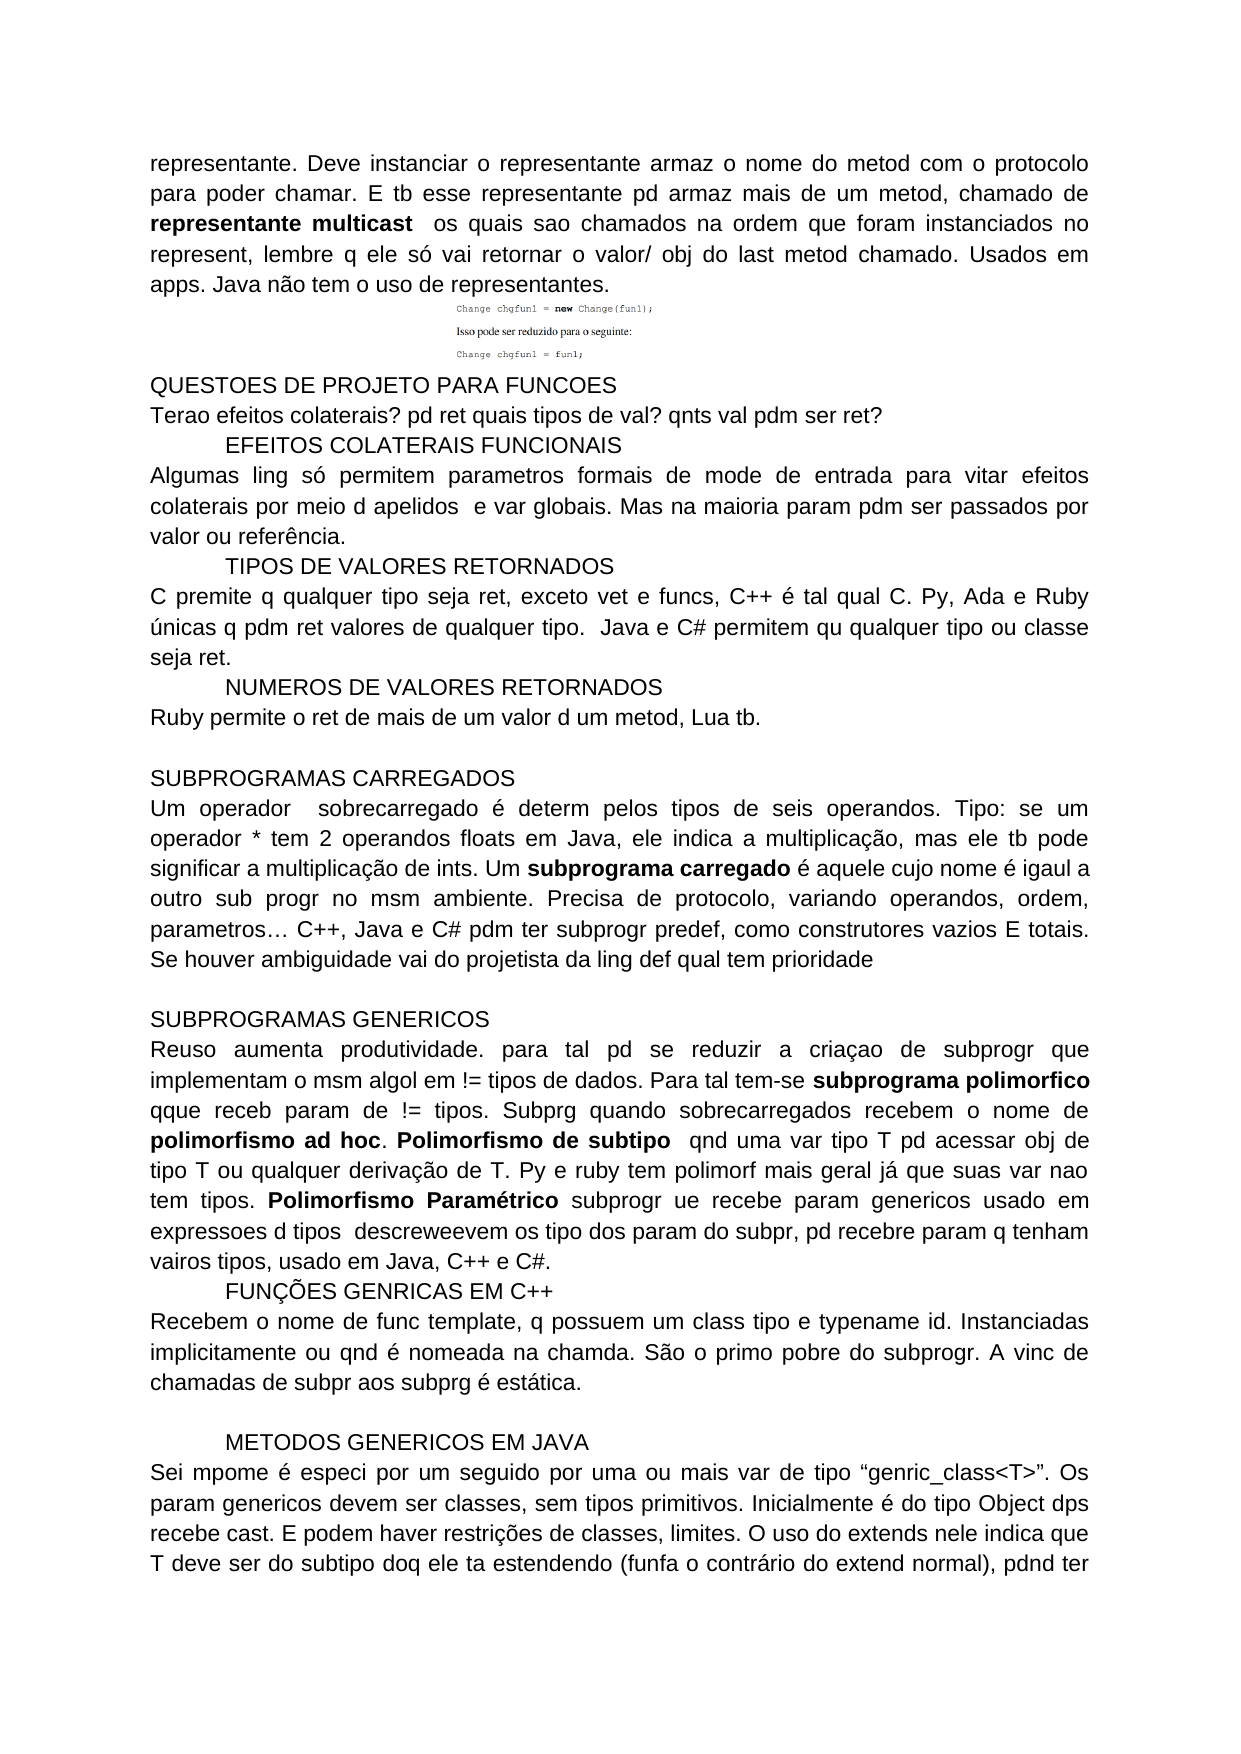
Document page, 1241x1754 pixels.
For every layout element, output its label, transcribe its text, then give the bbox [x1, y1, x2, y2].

text SUBPROGRAMAS GENERICOS [150, 1006, 1090, 1033]
text Terao efeitos colaterais? pd ret quais tipos de val? qnts val pdm ser ret? [150, 402, 1090, 428]
text METODOS GENERICOS EM JAVA [150, 1429, 1090, 1456]
text Reuso aumenta produtividade. para tal pd se reduzir a criaçao de subprogr que implementam o msm algol em != tipos de dados. Para tal tem-se subprograma polimorfico qque receb param de != tipos. Subprg quando sobrecarregados recebem o nome de polimorfismo ad hoc. Polimorfismo de subtipo qnd uma var tipo T pd acessar obj de tipo T ou qualquer derivação de T. Py e ruby tem polimorf mais geral já que suas var nao tem tipos. Polimorfismo Paramétrico subprogr ue recebe param genericos usado em expressoes d tipos descreweevem os tipo dos param do subpr, pd recebre param q tenham vairos tipos, usado em Java, C++ e C#. [150, 1036, 1090, 1274]
text representante. Deve instanciar o representante armaz o nome do metod com o protocolo para poder chamar. E tb esse representante pd armaz mais de um metod, chamado de representante multicast os quais sao chamados na ordem que foram instanciados no represent, lembre q ele só vai retornar o valor/ obj do last metod chamado. Usados em apps. Java não tem o uso de representantes. [150, 150, 1090, 297]
text Sei mpome é especi por um seguido por uma ou mais var de tipo “genric_class<T>”. Os param genericos devem ser classes, sem tipos primitivos. Inicialmente é do tipo Object dps recebe cast. E podem haver restrições de classes, limites. O uso do extends nele indica que T deve ser do subtipo doq ele ta estendendo (funfa o contrário do extend normal), pdnd ter [150, 1459, 1090, 1576]
text C premite q qualquer tipo seja ret, exceto vet e funcs, C++ é tal qual C. Py, Ada e Ruby únicas q pdm ret valores de qualquer tipo. Java e C# permitem qu qualquer tipo ou classe seja ret. [150, 583, 1090, 670]
text Um operador sobrecarregado é determ pelos tipos de seis operandos. Tipo: se um operador * tem 2 operandos floats em Java, ele indica a multiplicação, mas ele tb pode significar a multiplicação de ints. Um subprograma carregado é aquele cujo nome é igaul a outro sub progr no msm ambiente. Precisa de protocolo, variando operandos, ordem, parametros… C++, Java e C# pdm ter subprogr predef, como construtores vazios E totais. Se houver ambiguidade vai do projetista da ling def qual tem prioridade [150, 795, 1090, 972]
text NUMEROS DE VALORES RETORNADOS [150, 674, 1090, 700]
text SUBPROGRAMAS CARREGADOS [150, 764, 1090, 791]
text Algumas ling só permitem parametros formais de mode de entrada para vitar efeitos colaterais por meio d apelidos e var globais. Mas na maioria param pdm ser passados por valor ou referência. [150, 462, 1090, 549]
picture [450, 301, 665, 368]
text TIPOS DE VALORES RETORNADOS [150, 553, 1090, 579]
text Ruby permite o ret de mais de um valor d um metod, Lua tb. [150, 704, 1090, 731]
text QUESTOES DE PROJETO PARA FUNCOES [150, 372, 1090, 398]
text Recebem o nome de func template, q possuem um class tipo e typename id. Instanciadas implicitamente ou qnd é nomeada na chamda. São o primo pobre do subprogr. A vinc de chamadas de subpr aos subprg é estática. [150, 1308, 1090, 1395]
text EFEITOS COLATERAIS FUNCIONAIS [150, 432, 1090, 459]
text FUNÇÕES GENRICAS EM C++ [150, 1278, 1090, 1304]
